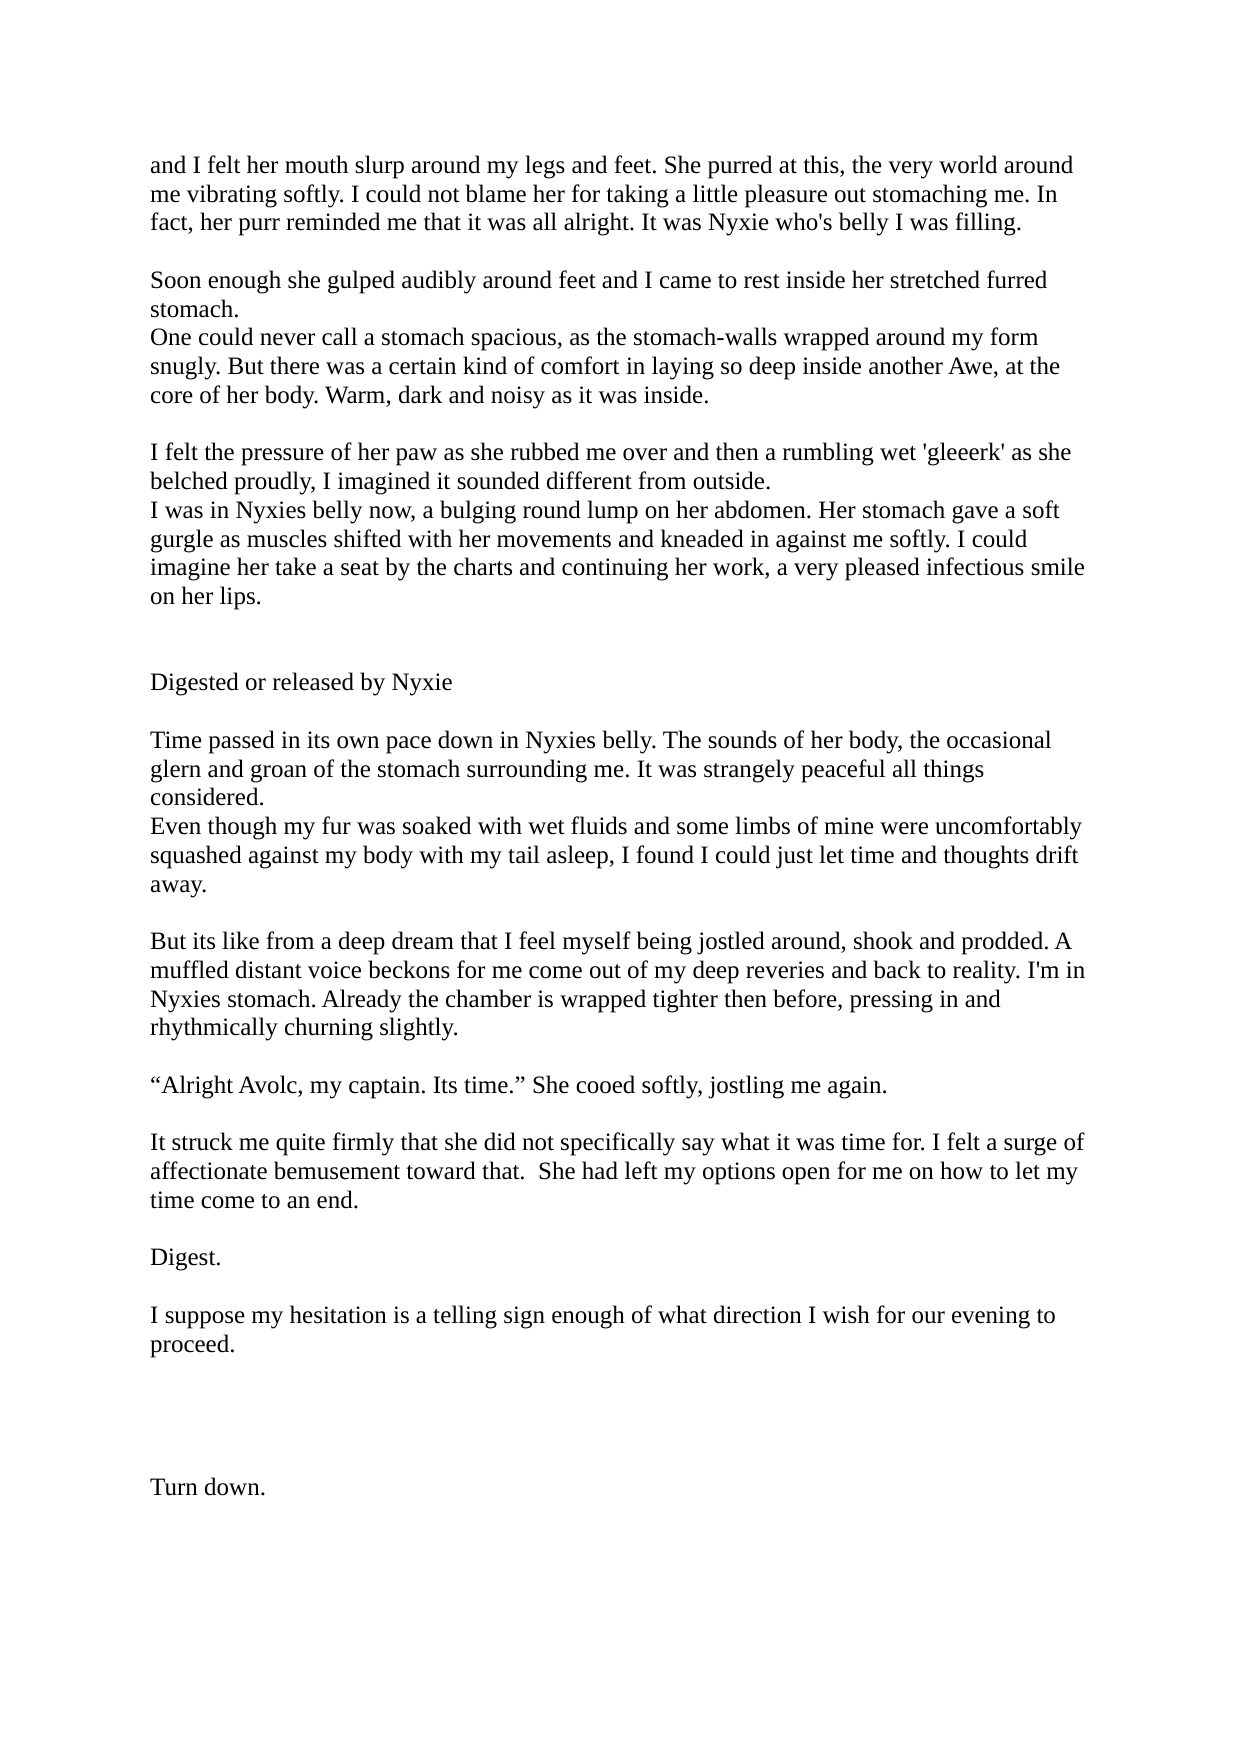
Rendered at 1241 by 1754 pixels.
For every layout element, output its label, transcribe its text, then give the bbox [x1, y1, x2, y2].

text Turn down. [150, 1472, 1090, 1501]
text Soon enough she gulped audibly around feet and I came to rest inside her stretched furred stomach. [150, 265, 1090, 322]
text But its like from a deep dream that I feel myself being jostled around, shook and prodded. A muffled distant voice beckons for me come out of my deep reveries and back to reality. I'm in Nyxies stomach. Already the chamber is wrapped tighter then before, pressing in and rhythmically churning slightly. [150, 926, 1090, 1041]
text I felt the pressure of her paw as she rubbed me over and then a rumbling wet 'gleeerk' as she belched proudly, I imagined it sounded different from outside. [150, 437, 1090, 495]
text and I felt her mouth slurp around my legs and feet. She purred at this, the very world around me vibrating softly. I could not blame her for taking a little pleasure out stomaching me. In fact, her purr reminded me that it was all alright. It was Nyxie who's belly I was filling. [150, 150, 1090, 236]
text It struck me quite firmly that she did not specifically say what it was time for. I felt a surge of affectionate bemusement toward that. She had left my options open for me on how to let my time come to an end. [150, 1127, 1090, 1214]
text Digest. [150, 1242, 1090, 1271]
text One could never call a stomach spacious, as the stomach-walls wrapped around my form snugly. But there was a certain kind of comfort in laying so deep inside another Awe, at the core of her body. Warm, dark and noisy as it was inside. [150, 322, 1090, 409]
text Even though my fur was soaked with wet fluids and some limbs of mine were uncomfortably squashed against my body with my tail asleep, I found I could just let time and thoughts drift away. [150, 811, 1090, 897]
text Time passed in its own pace down in Nyxies belly. The sounds of her body, the occasional glern and groan of the stomach surrounding me. It was strangely peaceful all things considered. [150, 725, 1090, 811]
text I was in Nyxies belly now, a bulging round lump on her abdomen. Her stomach gave a soft gurgle as muscles shifted with her movements and kneaded in against me softly. I could imagine her take a seat by the charts and continuing her work, a very pleased infectious smile on her lips. [150, 495, 1090, 610]
text Digested or released by Nyxie [150, 667, 1090, 696]
text “Alright Avolc, my captain. Its time.” She cooed softly, jostling me again. [150, 1070, 1090, 1099]
text I suppose my hesitation is a telling sign enough of what direction I wish for our evening to proceed. [150, 1300, 1090, 1357]
